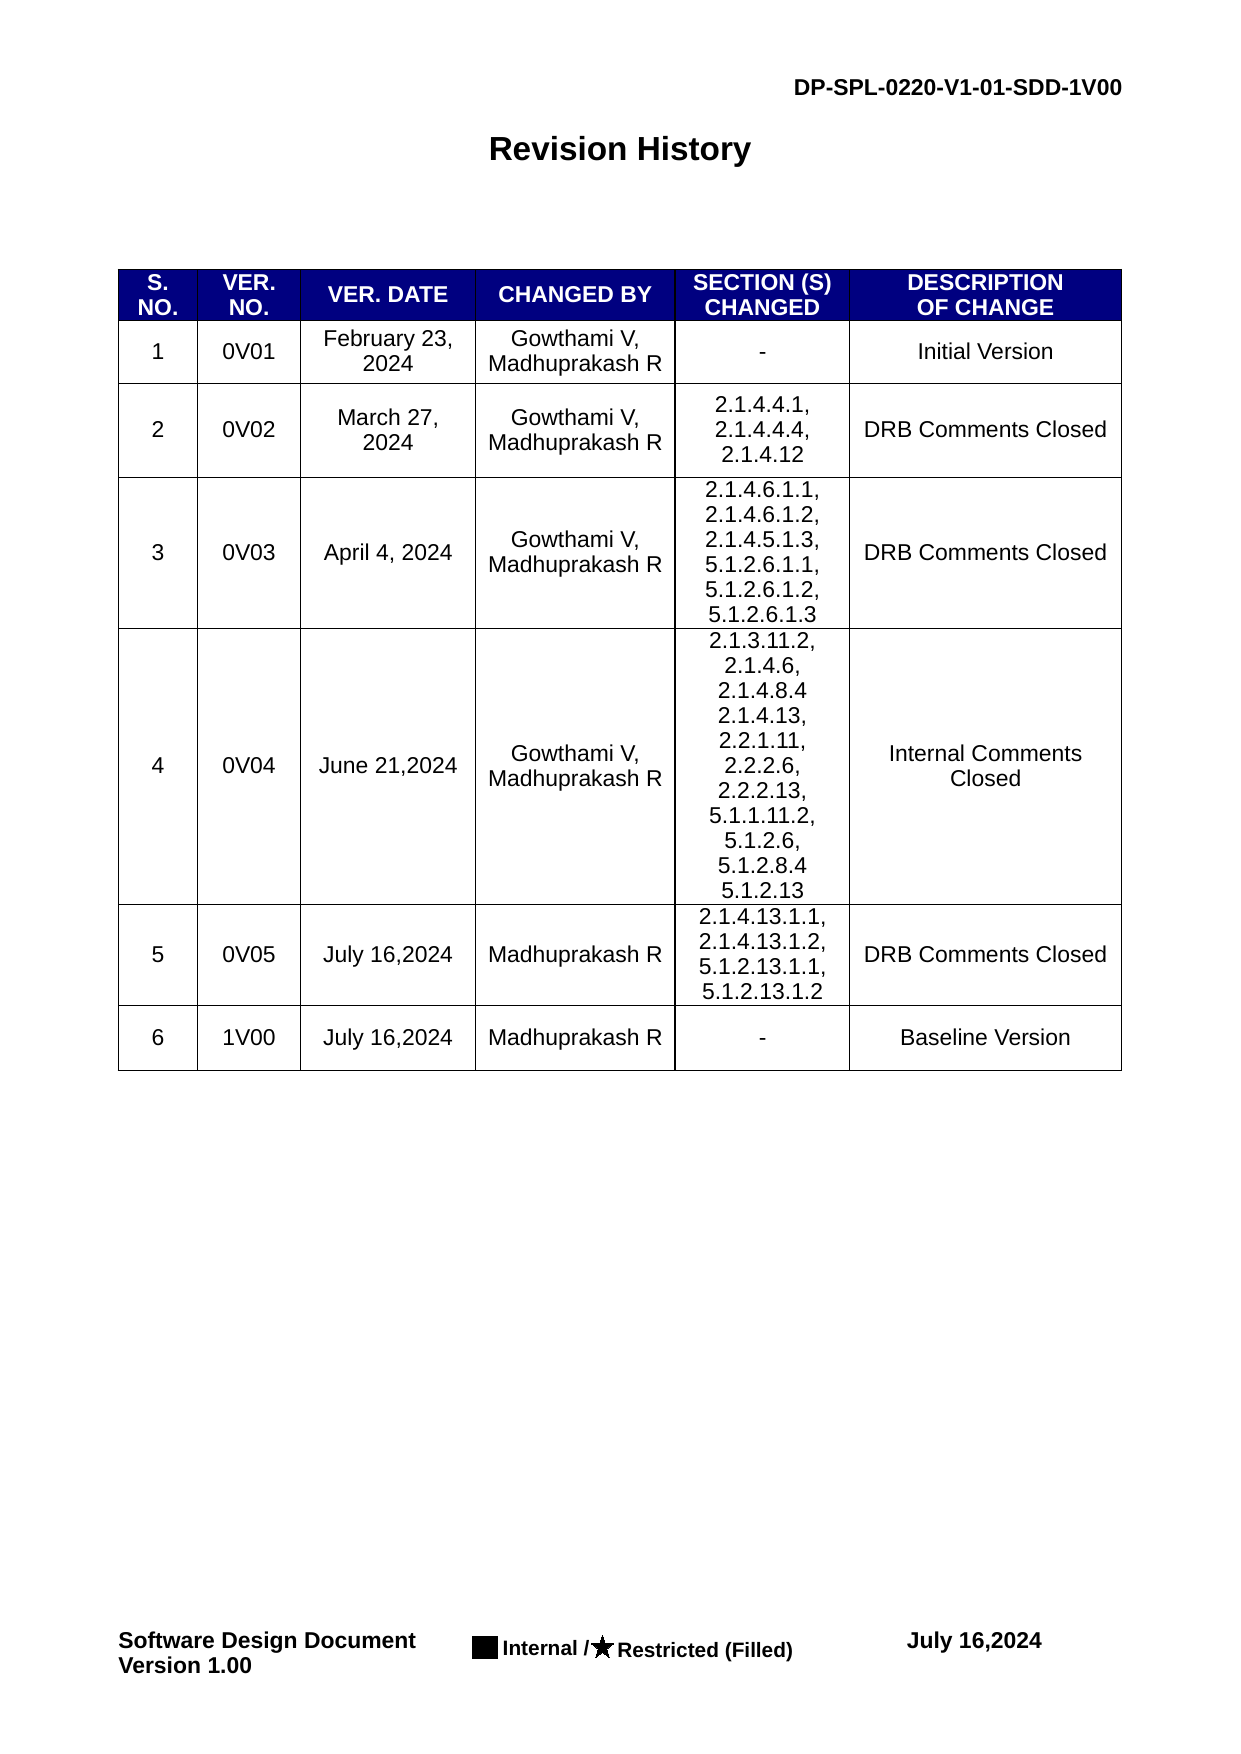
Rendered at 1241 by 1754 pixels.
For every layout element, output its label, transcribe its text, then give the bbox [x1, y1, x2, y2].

table_cell Madhuprakash R [476, 905, 674, 1005]
table_cell 2.1.3.11.2, 2.1.4.6, 2.1.4.8.4 2.1.4.13, 2.2.1.11, 2.2.2.6, 2.2.2.13, 5.1.1.11.2, 5.1.2.6, 5.1.2.8.4 5.1.2.13 [676, 629, 849, 904]
table_cell 3 [119, 478, 197, 628]
table_cell 2.1.4.6.1.1, 2.1.4.6.1.2, 2.1.4.5.1.3, 5.1.2.6.1.1, 5.1.2.6.1.2, 5.1.2.6.1.3 [676, 478, 849, 628]
table_cell Gowthami V, Madhuprakash R [476, 321, 674, 383]
table_cell 0V04 [198, 629, 300, 904]
table_cell July 16,2024 [301, 905, 475, 1005]
table_cell DRB Comments Closed [850, 384, 1121, 477]
table_cell March 27, 2024 [301, 384, 475, 477]
table_cell Initial Version [850, 321, 1121, 383]
table_cell DRB Comments Closed [850, 478, 1121, 628]
table_cell Gowthami V, Madhuprakash R [476, 629, 674, 904]
table_cell DRB Comments Closed [850, 905, 1121, 1005]
table_cell - [676, 321, 849, 383]
table_cell 5 [119, 905, 197, 1005]
text Revision History [118, 129, 1122, 168]
table_cell 2.1.4.13.1.1, 2.1.4.13.1.2, 5.1.2.13.1.1, 5.1.2.13.1.2 [676, 905, 849, 1005]
table_cell February 23, 2024 [301, 321, 475, 383]
table_cell 2 [119, 384, 197, 477]
table_cell June 21,2024 [301, 629, 475, 904]
table_cell Gowthami V, Madhuprakash R [476, 478, 674, 628]
table_cell 1V00 [198, 1006, 300, 1070]
table_cell - [676, 1006, 849, 1070]
table_cell July 16,2024 [301, 1006, 475, 1070]
table_header SECTION (S) CHANGED [676, 270, 849, 320]
table_cell 6 [119, 1006, 197, 1070]
table_cell 4 [119, 629, 197, 904]
table_cell 0V01 [198, 321, 300, 383]
table_cell April 4, 2024 [301, 478, 475, 628]
table_cell Madhuprakash R [476, 1006, 674, 1070]
table_cell 0V05 [198, 905, 300, 1005]
table_cell 0V02 [198, 384, 300, 477]
table_cell 1 [119, 321, 197, 383]
table_header S. NO. [119, 270, 197, 320]
table_header VER. NO. [198, 270, 300, 320]
table_header CHANGED BY [476, 270, 674, 320]
table_cell 2.1.4.4.1, 2.1.4.4.4, 2.1.4.12 [676, 384, 849, 477]
table_cell Internal Comments Closed [850, 629, 1121, 904]
table_header VER. DATE [301, 270, 475, 320]
table_cell Baseline Version [850, 1006, 1121, 1070]
table_cell Gowthami V, Madhuprakash R [476, 384, 674, 477]
table_cell 0V03 [198, 478, 300, 628]
table_header DESCRIPTION OF CHANGE [850, 270, 1121, 320]
